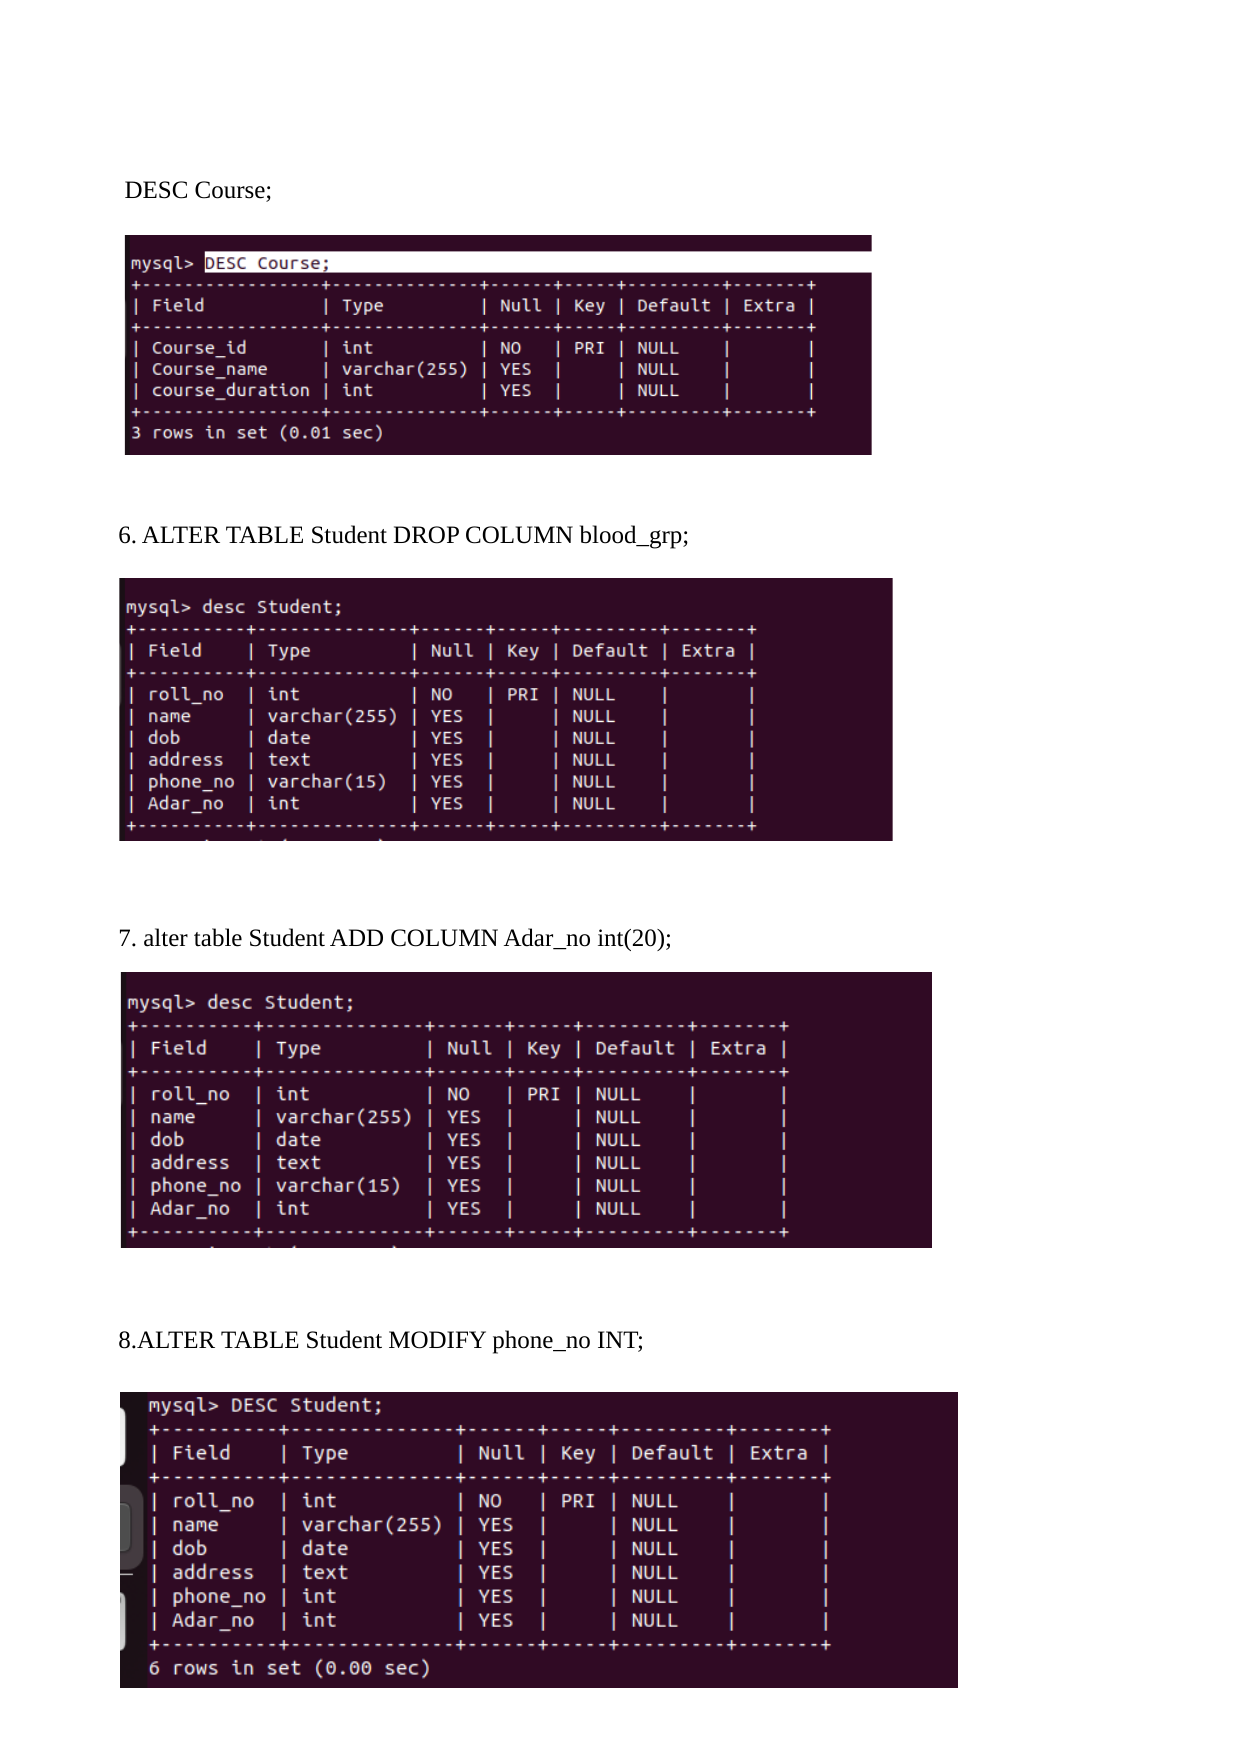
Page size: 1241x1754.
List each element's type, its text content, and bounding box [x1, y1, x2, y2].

picture [119, 578, 893, 841]
picture [120, 972, 932, 1248]
picture [124, 235, 872, 455]
text DESC Course; [118, 176, 1122, 204]
text 6. ALTER TABLE Student DROP COLUMN blood_grp; [118, 521, 1122, 549]
text 7. alter table Student ADD COLUMN Adar_no int(20); [118, 923, 1122, 952]
picture [120, 1392, 958, 1688]
text 8.ALTER TABLE Student MODIFY phone_no INT; [118, 1326, 1122, 1354]
